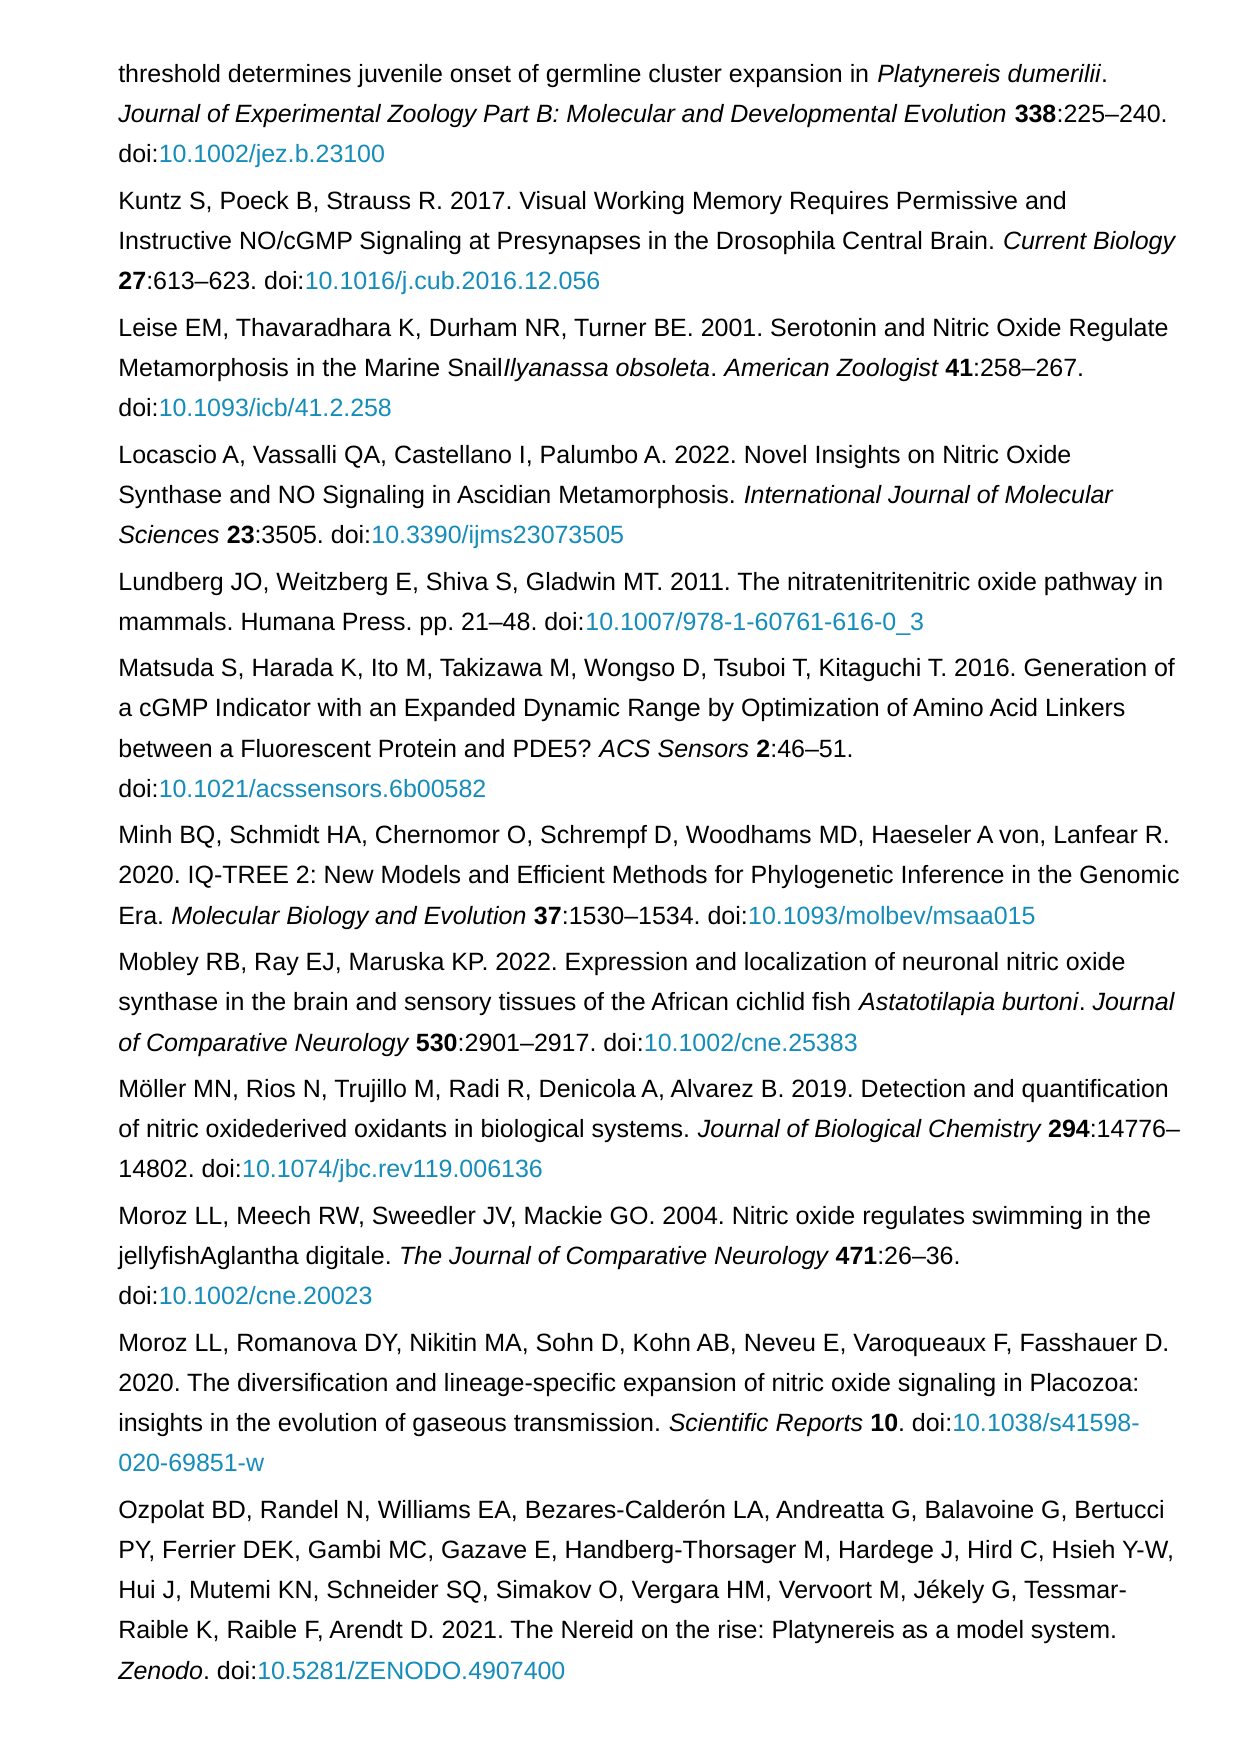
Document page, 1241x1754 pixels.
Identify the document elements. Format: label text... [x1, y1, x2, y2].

text Ozpolat BD, Randel N, Williams EA, Bezares-Calderón LA, Andreatta G, Balavoine G, Bertucci PY, Ferrier DEK, Gambi MC, Gazave E, Handberg-Thorsager M, Hardege J, Hird C, Hsieh Y-W, Hui J, Mutemi KN, Schneider SQ, Simakov O, Vergara HM, Vervoort M, Jékely G, Tessmar-Raible K, Raible F, Arendt D. 2021. The Nereid on the rise: Platynereis as a model system. Zenodo. doi:10.5281/ZENODO.4907400 [118, 1495, 1181, 1684]
text Mobley RB, Ray EJ, Maruska KP. 2022. Expression and localization of neuronal nitric oxide synthase in the brain and sensory tissues of the African cichlid fish Astatotilapia burtoni. Journal of Comparative Neurology 530:2901–2917. doi:10.1002/cne.25383 [118, 947, 1181, 1056]
text threshold determines juvenile onset of germline cluster expansion in Platynereis dumerilii. Journal of Experimental Zoology Part B: Molecular and Developmental Evolution 338:225–240. doi:10.1002/jez.b.23100 [118, 59, 1181, 168]
text Kuntz S, Poeck B, Strauss R. 2017. Visual Working Memory Requires Permissive and Instructive NO/cGMP Signaling at Presynapses in the Drosophila Central Brain. Current Biology 27:613–623. doi:10.1016/j.cub.2016.12.056 [118, 186, 1181, 295]
text Moroz LL, Meech RW, Sweedler JV, Mackie GO. 2004. Nitric oxide regulates swimming in the jellyfishAglantha digitale. The Journal of Comparative Neurology 471:26–36. doi:10.1002/cne.20023 [118, 1201, 1181, 1310]
text Leise EM, Thavaradhara K, Durham NR, Turner BE. 2001. Serotonin and Nitric Oxide Regulate Metamorphosis in the Marine SnailIlyanassa obsoleta. American Zoologist 41:258–267. doi:10.1093/icb/41.2.258 [118, 313, 1181, 422]
text Möller MN, Rios N, Trujillo M, Radi R, Denicola A, Alvarez B. 2019. Detection and quantification of nitric oxidederived oxidants in biological systems. Journal of Biological Chemistry 294:14776–14802. doi:10.1074/jbc.rev119.006136 [118, 1074, 1181, 1183]
text Moroz LL, Romanova DY, Nikitin MA, Sohn D, Kohn AB, Neveu E, Varoqueaux F, Fasshauer D. 2020. The diversification and lineage-specific expansion of nitric oxide signaling in Placozoa: insights in the evolution of gaseous transmission. Scientific Reports 10. doi:10.1038/s41598-020-69851-w [118, 1328, 1181, 1477]
text Locascio A, Vassalli QA, Castellano I, Palumbo A. 2022. Novel Insights on Nitric Oxide Synthase and NO Signaling in Ascidian Metamorphosis. International Journal of Molecular Sciences 23:3505. doi:10.3390/ijms23073505 [118, 440, 1181, 549]
text Matsuda S, Harada K, Ito M, Takizawa M, Wongso D, Tsuboi T, Kitaguchi T. 2016. Generation of a cGMP Indicator with an Expanded Dynamic Range by Optimization of Amino Acid Linkers between a Fluorescent Protein and PDE5? ACS Sensors 2:46–51. doi:10.1021/acssensors.6b00582 [118, 653, 1181, 803]
text Minh BQ, Schmidt HA, Chernomor O, Schrempf D, Woodhams MD, Haeseler A von, Lanfear R. 2020. IQ-TREE 2: New Models and Efficient Methods for Phylogenetic Inference in the Genomic Era. Molecular Biology and Evolution 37:1530–1534. doi:10.1093/molbev/msaa015 [118, 820, 1181, 929]
text Lundberg JO, Weitzberg E, Shiva S, Gladwin MT. 2011. The nitratenitritenitric oxide pathway in mammals. Humana Press. pp. 21–48. doi:10.1007/978-1-60761-616-0_3 [118, 567, 1181, 636]
